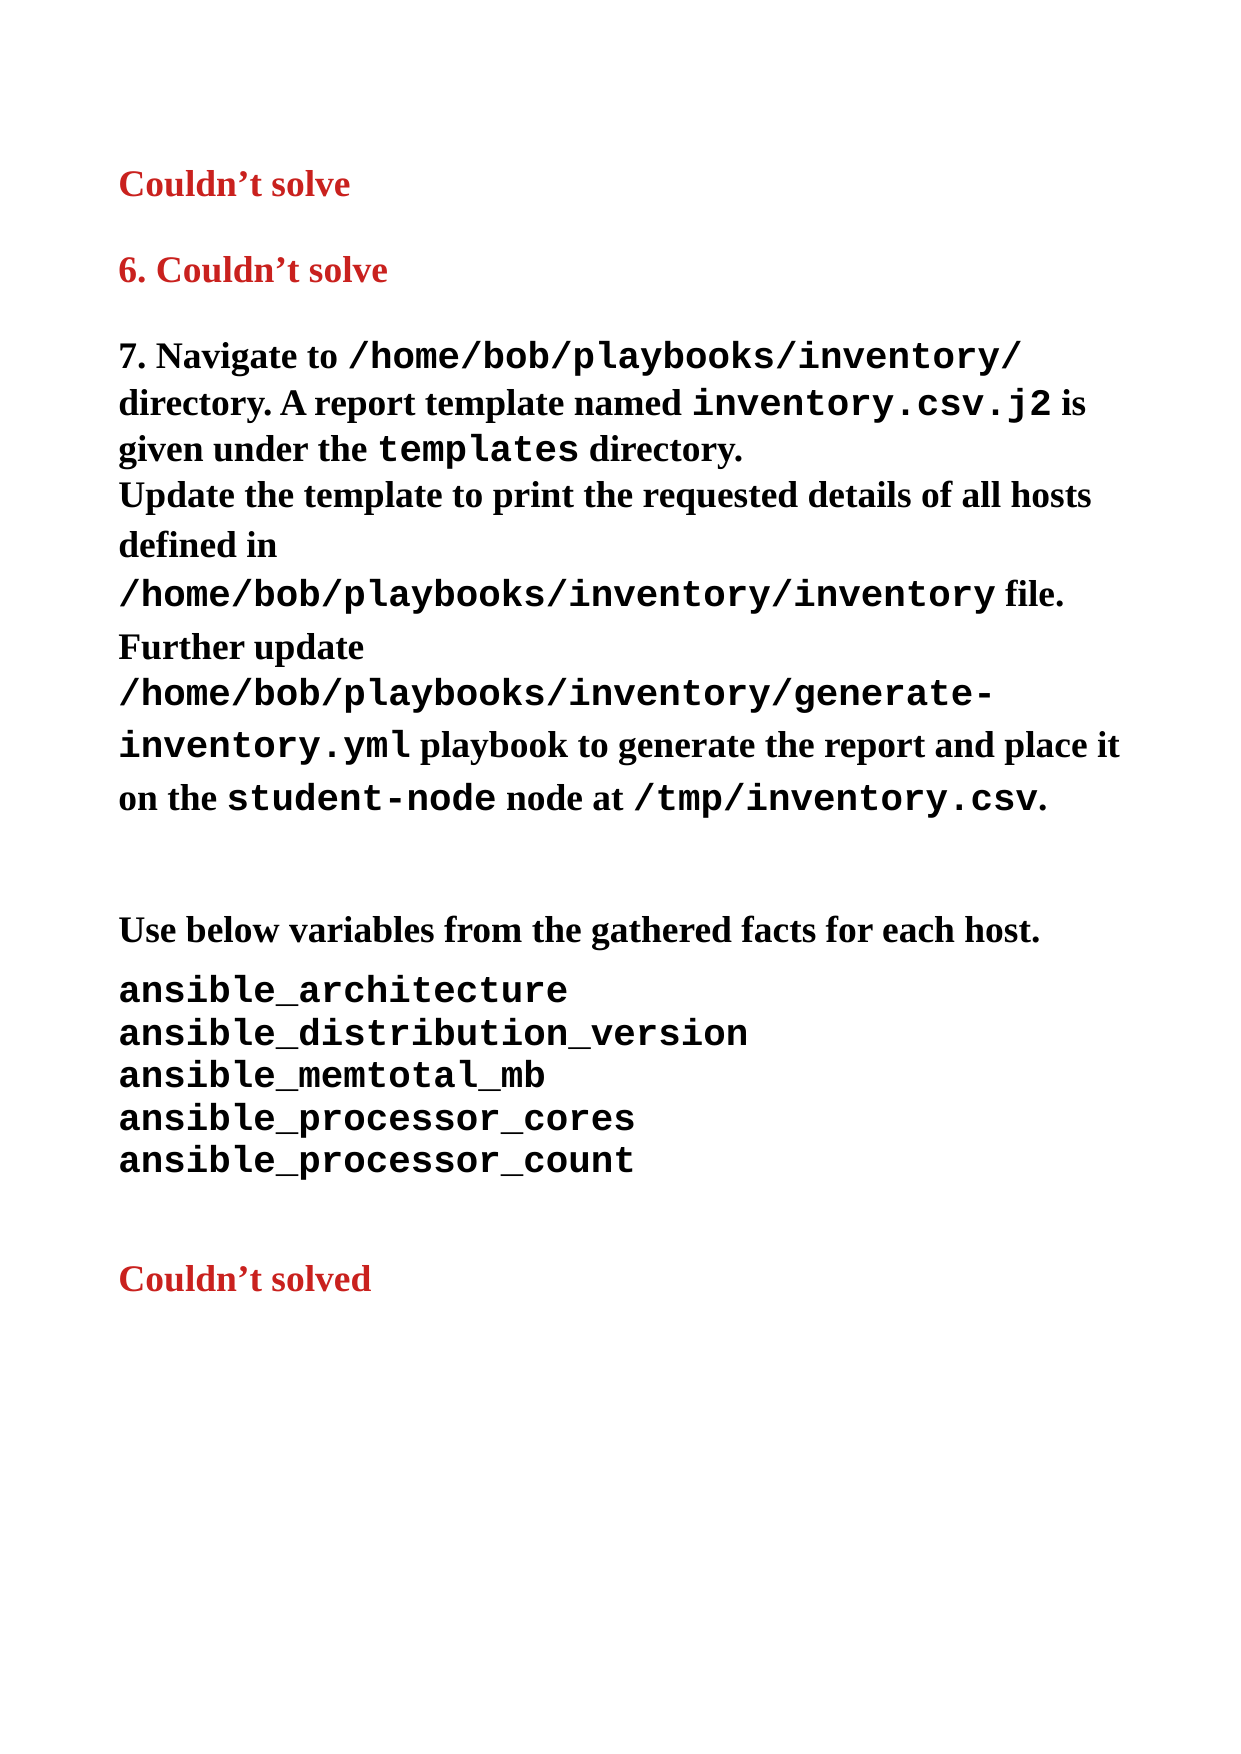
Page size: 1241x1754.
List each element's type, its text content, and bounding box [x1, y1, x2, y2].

text ansible_architecture [118, 972, 1122, 1014]
text 7. Navigate to /home/bob/playbooks/inventory/ directory. A report template named inventory.csv.j2 is given under the templates directory. [118, 334, 1122, 472]
text ansible_processor_count [118, 1142, 1122, 1184]
text Use below variables from the gathered facts for each host. [118, 907, 1122, 951]
text ansible_processor_cores [118, 1099, 1122, 1142]
text ansible_distribution_version [118, 1014, 1122, 1057]
text Couldn’t solve [118, 161, 1122, 204]
text ansible_memtotal_mb [118, 1057, 1122, 1099]
text Couldn’t solved [118, 1257, 1122, 1300]
text 6. Couldn’t solve [118, 247, 1122, 291]
text Update the template to print the requested details of all hosts defined in /home/bob/playbooks/inventory/inventory file. Further update /home/bob/playbooks/inventory/generate-inventory.yml playbook to generate the report and place it on the student-node node at /tmp/inventory.csv. [118, 472, 1122, 822]
